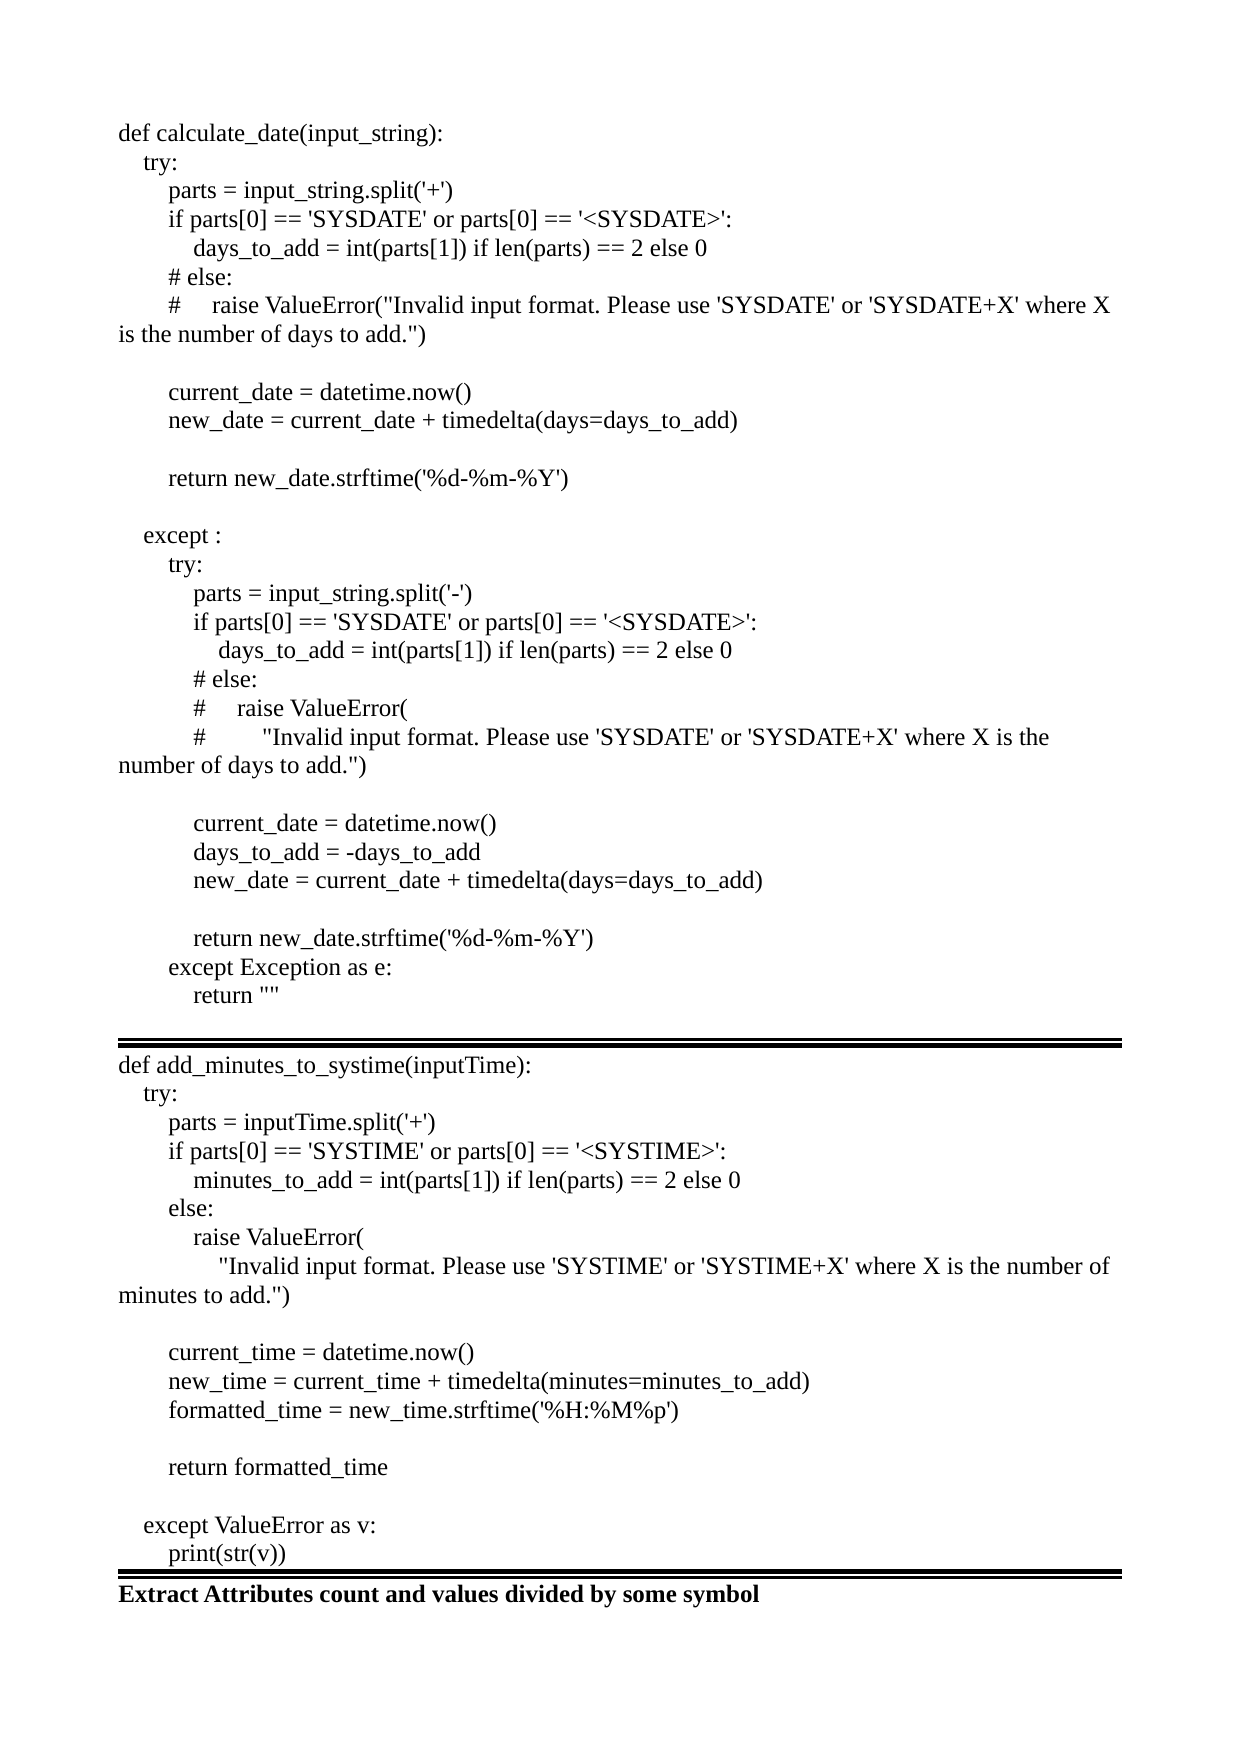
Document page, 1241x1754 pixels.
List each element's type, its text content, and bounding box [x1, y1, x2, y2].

text def add_minutes_to_systime(inputTime): try: parts = inputTime.split('+') if parts[0] == 'SYSTIME' or parts[0] == '<SYSTIME>': minutes_to_add = int(parts[1]) if len(parts) == 2 else 0 else: raise ValueError( "Invalid input format. Please use 'SYSTIME' or 'SYSTIME+X' where X is the number of minutes to add.") current_time = datetime.now() new_time = current_time + timedelta(minutes=minutes_to_add) formatted_time = new_time.strftime('%H:%M%p') return formatted_time except ValueError as v: print(str(v)) [118, 1048, 1122, 1569]
text def calculate_date(input_string): try: parts = input_string.split('+') if parts[0] == 'SYSDATE' or parts[0] == '<SYSDATE>': days_to_add = int(parts[1]) if len(parts) == 2 else 0 # else: # raise ValueError("Invalid input format. Please use 'SYSDATE' or 'SYSDATE+X' where X is the number of days to add.") current_date = datetime.now() new_date = current_date + timedelta(days=days_to_add) return new_date.strftime('%d-%m-%Y') except : try: parts = input_string.split('-') if parts[0] == 'SYSDATE' or parts[0] == '<SYSDATE>': days_to_add = int(parts[1]) if len(parts) == 2 else 0 # else: # raise ValueError( # "Invalid input format. Please use 'SYSDATE' or 'SYSDATE+X' where X is the number of days to add.") current_date = datetime.now() days_to_add = -days_to_add new_date = current_date + timedelta(days=days_to_add) return new_date.strftime('%d-%m-%Y') except Exception as e: return "" [118, 118, 1122, 1009]
text Extract Attributes count and values divided by some symbol [118, 1579, 1122, 1607]
